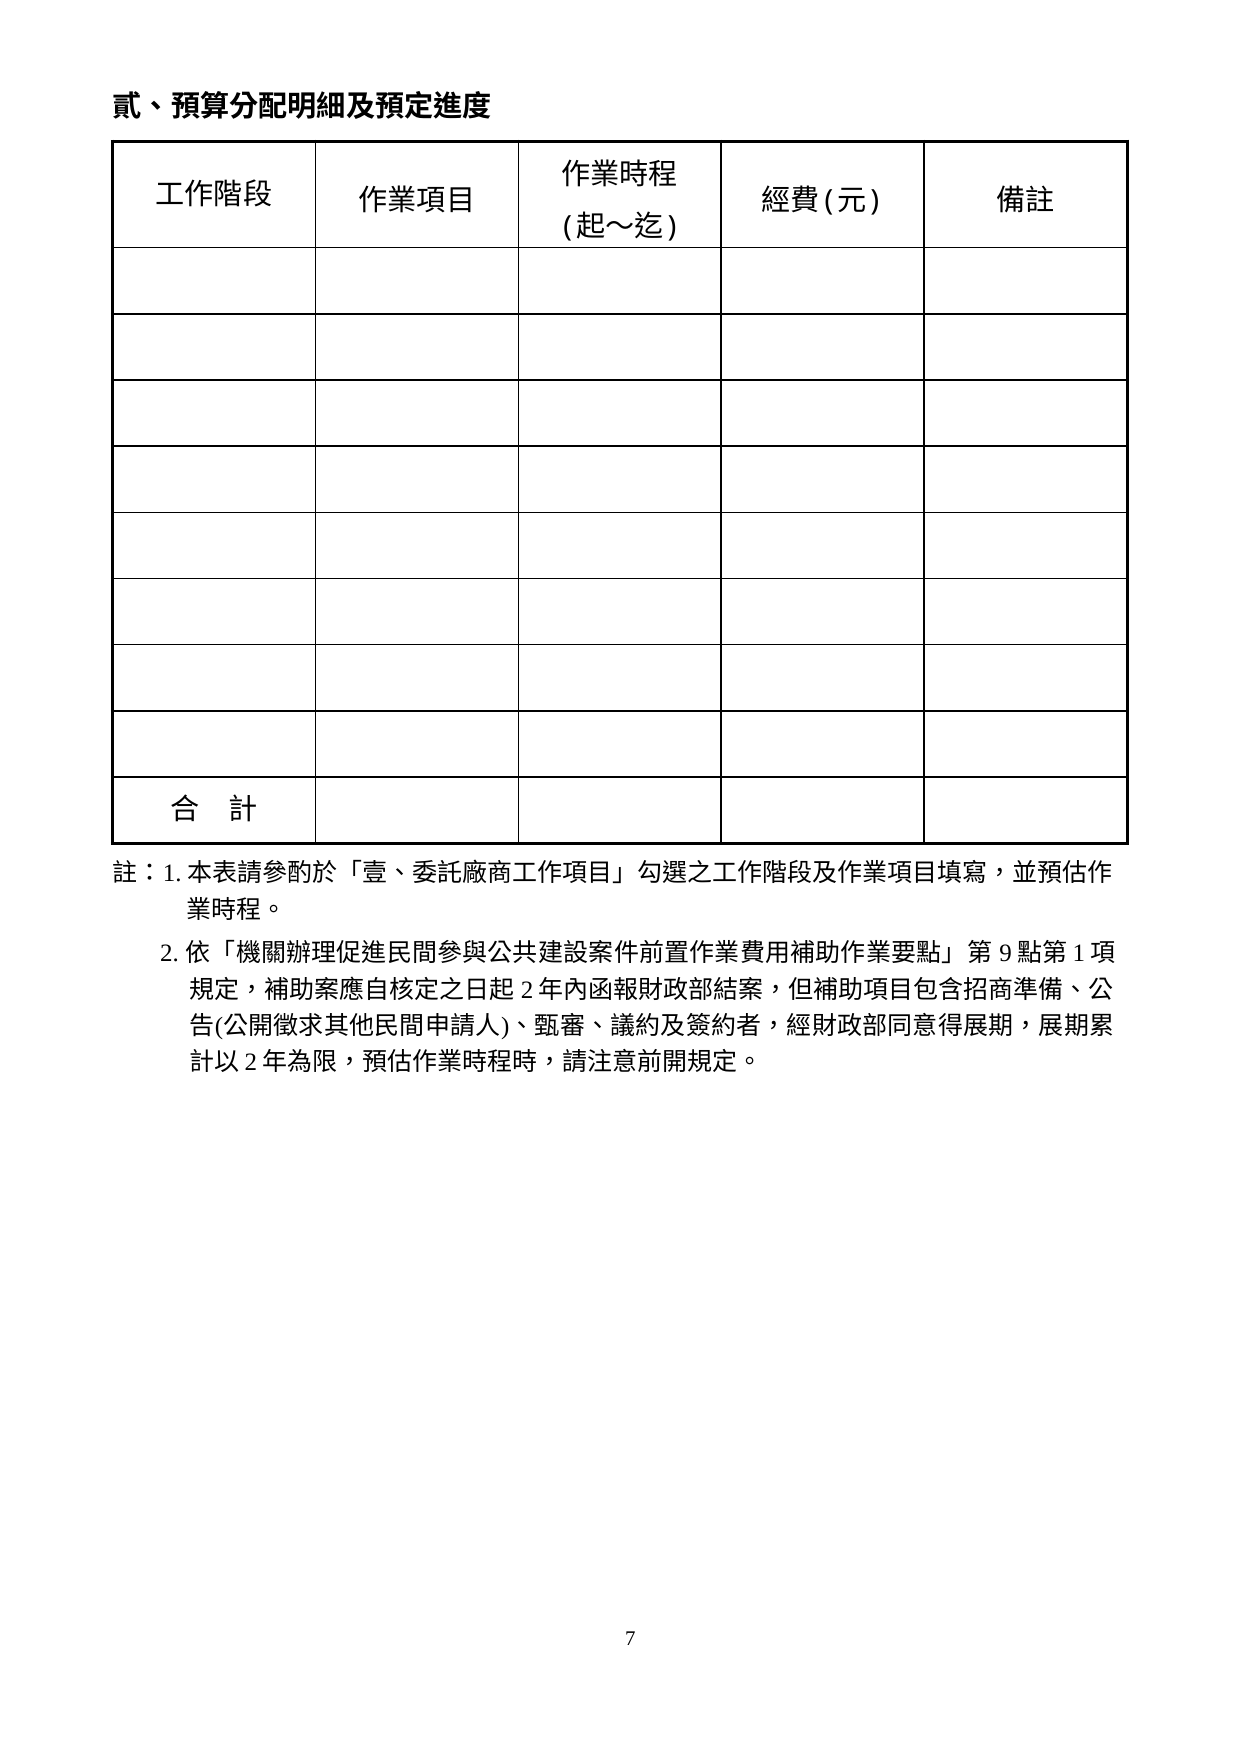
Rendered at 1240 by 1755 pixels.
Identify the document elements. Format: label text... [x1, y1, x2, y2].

table_cell [925, 381, 1126, 445]
table_header 備註 [925, 143, 1126, 247]
table_cell [519, 315, 720, 379]
table_cell [925, 513, 1126, 578]
table_cell [519, 645, 720, 710]
table_cell [519, 381, 720, 445]
table_cell [519, 712, 720, 776]
table_cell [519, 447, 720, 511]
table_cell [316, 712, 518, 776]
table_cell [722, 778, 923, 842]
table_cell [925, 579, 1126, 644]
table_cell 合 計 [114, 778, 315, 842]
table_cell [925, 712, 1126, 776]
table_cell [114, 513, 315, 578]
table_cell [722, 248, 923, 313]
table_cell [316, 645, 518, 710]
table_cell [316, 315, 518, 379]
table_cell [519, 579, 720, 644]
table_cell [519, 513, 720, 578]
table_cell [114, 712, 315, 776]
table_cell [316, 248, 518, 313]
table_cell [114, 248, 315, 313]
table_cell [925, 645, 1126, 710]
table_cell [722, 513, 923, 578]
table_cell [925, 447, 1126, 511]
table_cell [316, 381, 518, 445]
table_cell [316, 513, 518, 578]
table_cell [316, 778, 518, 842]
table_header 作業項目 [316, 143, 518, 247]
table_cell [722, 579, 923, 644]
table_cell [722, 381, 923, 445]
table_cell [519, 778, 720, 842]
table_header 作業時程 (起～迄) [519, 143, 720, 247]
table_cell [722, 315, 923, 379]
table_header 工作階段 [114, 143, 315, 247]
table_cell [114, 315, 315, 379]
text 註：1. 本表請參酌於「壹、委託廠商工作項目」勾選之工作階段及作業項目填寫，並預估作業時程。 [112, 853, 1116, 925]
text 2. 依「機關辦理促進民間參與公共建設案件前置作業費用補助作業要點」第9點第1項規定，補助案應自核定之日起2年內函報財政部結案，但補助項目包含招商準備、公告(公開徵求其他民間申請人)、甄審、議約及簽約者，經財政部同意得展期，展期累計以2年為限，預估作業時程時，請注意前開規定。 [160, 933, 1115, 1078]
table_cell [925, 778, 1126, 842]
table_cell [925, 315, 1126, 379]
table_cell [722, 447, 923, 511]
table_cell [925, 248, 1126, 313]
table_header 經費(元) [722, 143, 923, 247]
table_cell [114, 645, 315, 710]
table_cell [722, 712, 923, 776]
table_cell [722, 645, 923, 710]
table_cell [114, 447, 315, 511]
table_cell [316, 447, 518, 511]
table_cell [316, 579, 518, 644]
table_cell [114, 381, 315, 445]
table_cell [519, 248, 720, 313]
text 貳、預算分配明細及預定進度 [112, 75, 1127, 127]
table_cell [114, 579, 315, 644]
